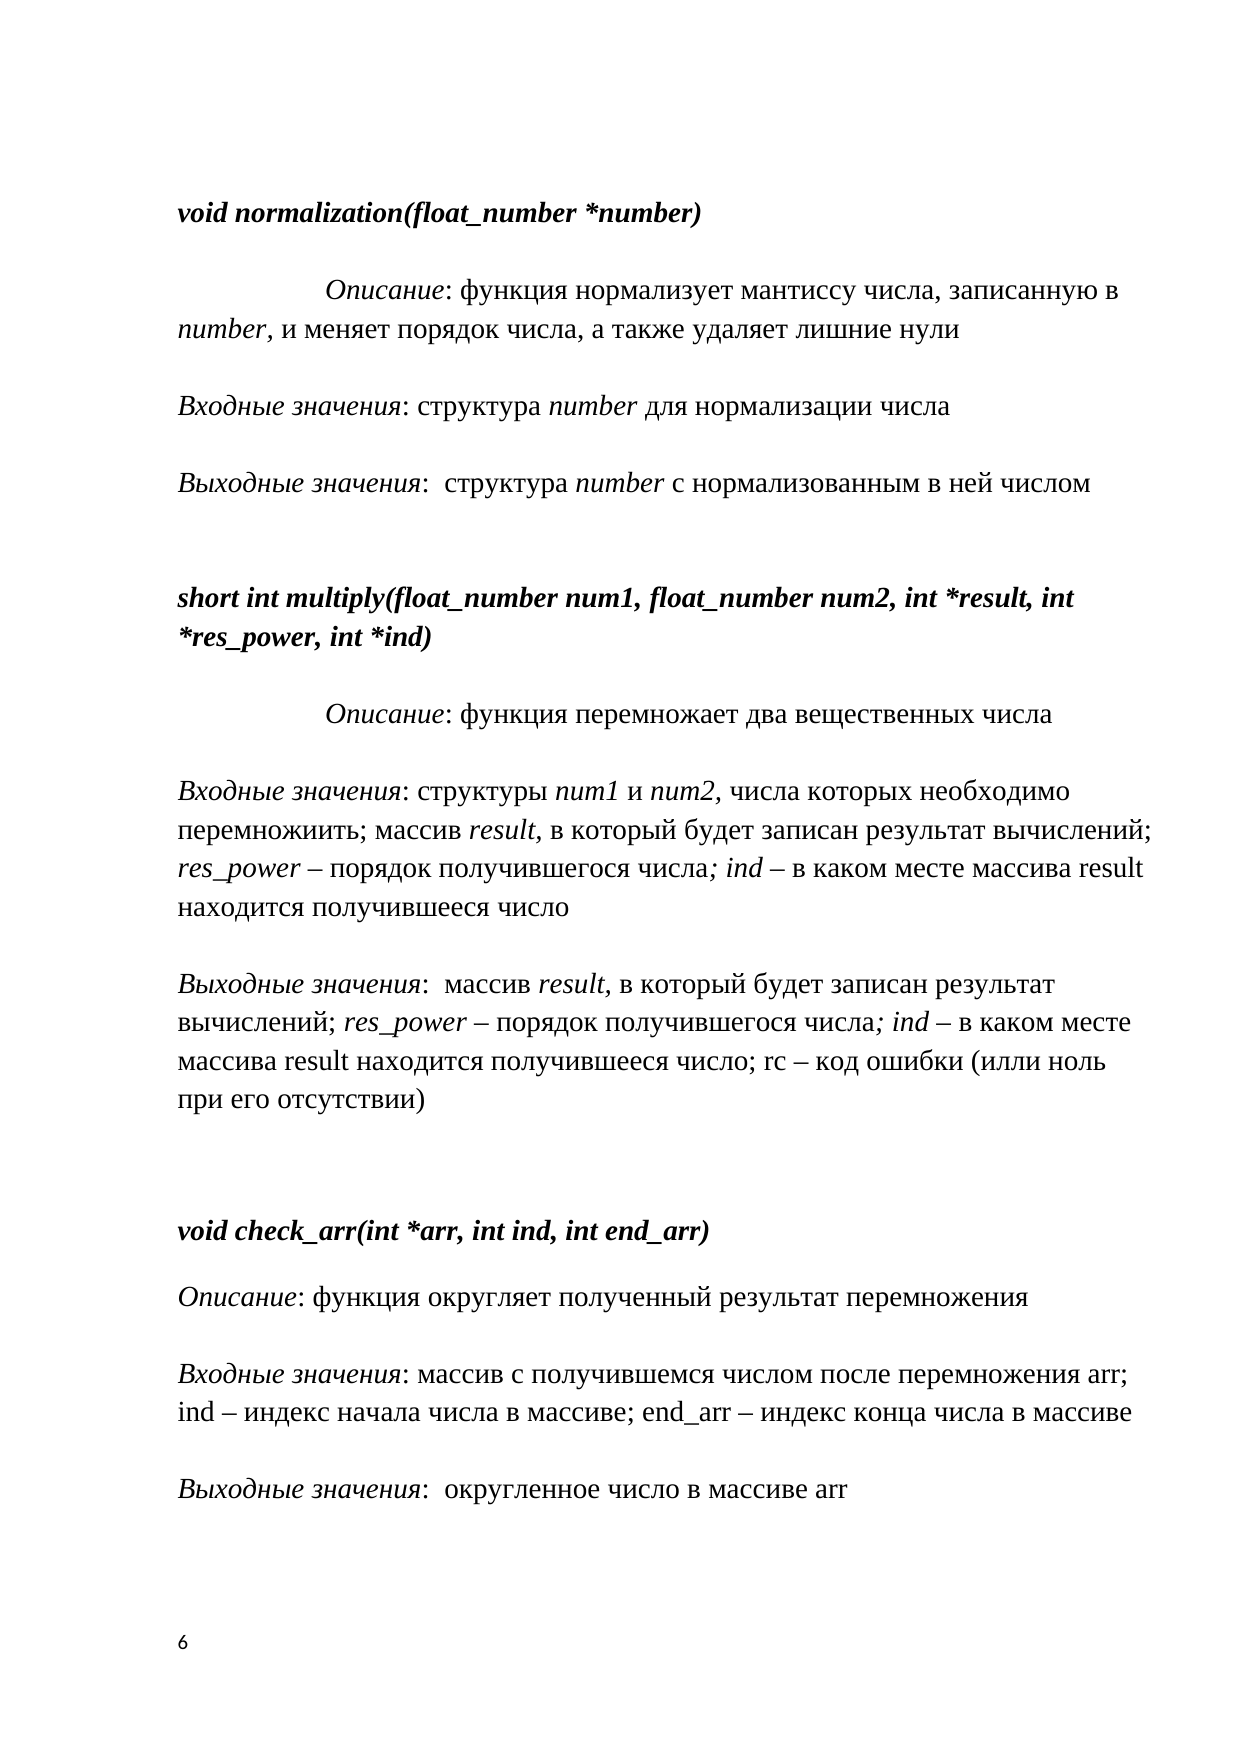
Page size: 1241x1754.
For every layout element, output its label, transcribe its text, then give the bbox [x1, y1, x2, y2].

list Выходные значения: структура number с нормализованным в ней числом [177, 465, 1152, 498]
list Входные значения: массив с получившемся числом после перемножения arr; [177, 1356, 1152, 1389]
list void check_arr(int *arr, int ind, int end_arr) [177, 1213, 1152, 1246]
list short int multiply(float_number num1, float_number num2, int *result, int *res_power, int *ind) [177, 581, 1152, 653]
list Входные значения: структуры num1 и num2, числа которых необходимо перемножиить; массив result, в который будет записан результат вычислений; res_power – порядок получившегося числа; ind – в каком месте массива result находится получившееся число [177, 773, 1152, 922]
list Выходные значения: массив result, в который будет записан результат вычислений; res_power – порядок получившегося числа; ind – в каком месте массива result находится получившееся число; rc – код ошибки (илли ноль при его отсутствии) [177, 966, 1152, 1115]
list Описание: функция округляет полученный результат перемножения [177, 1279, 1152, 1312]
list Входные значения: структура number для нормализации числа [177, 388, 1152, 421]
list ind – индекс начала числа в массиве; end_arr – индекс конца числа в массиве [177, 1394, 1152, 1428]
list Выходные значения: округленное число в массиве arr [177, 1471, 1152, 1505]
list Описание: функция перемножает два вещественных числа [177, 696, 1152, 730]
list Описание: функция нормализует мантиссу числа, записанную в number, и меняет порядок числа, а также удаляет лишние нули [177, 272, 1152, 344]
list void normalization(float_number *number) [177, 195, 1152, 229]
